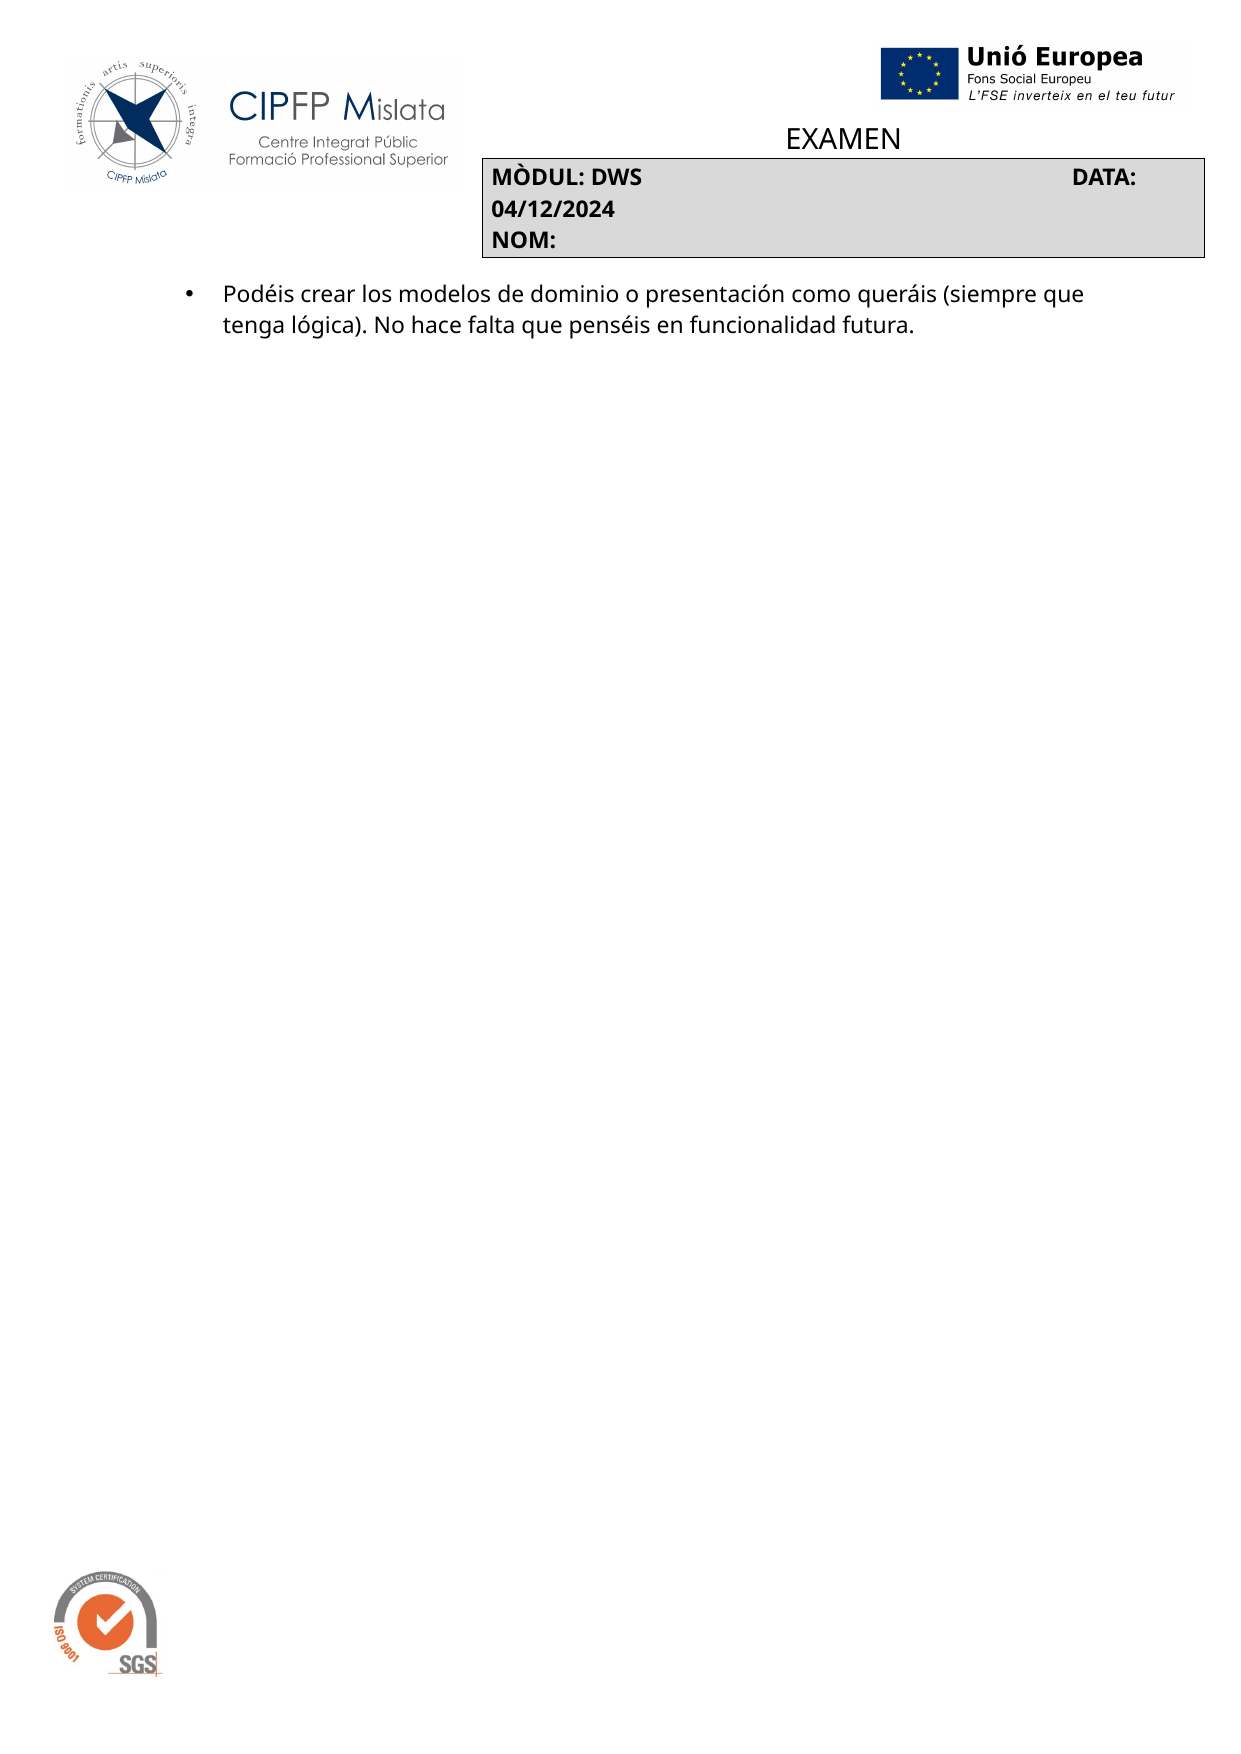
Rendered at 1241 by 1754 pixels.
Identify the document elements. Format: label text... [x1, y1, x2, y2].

list Podéis crear los modelos de dominio o presentación como queráis (siempre que tenga lógica). No hace falta que penséis en funcionalidad futura. [185, 278, 1122, 340]
